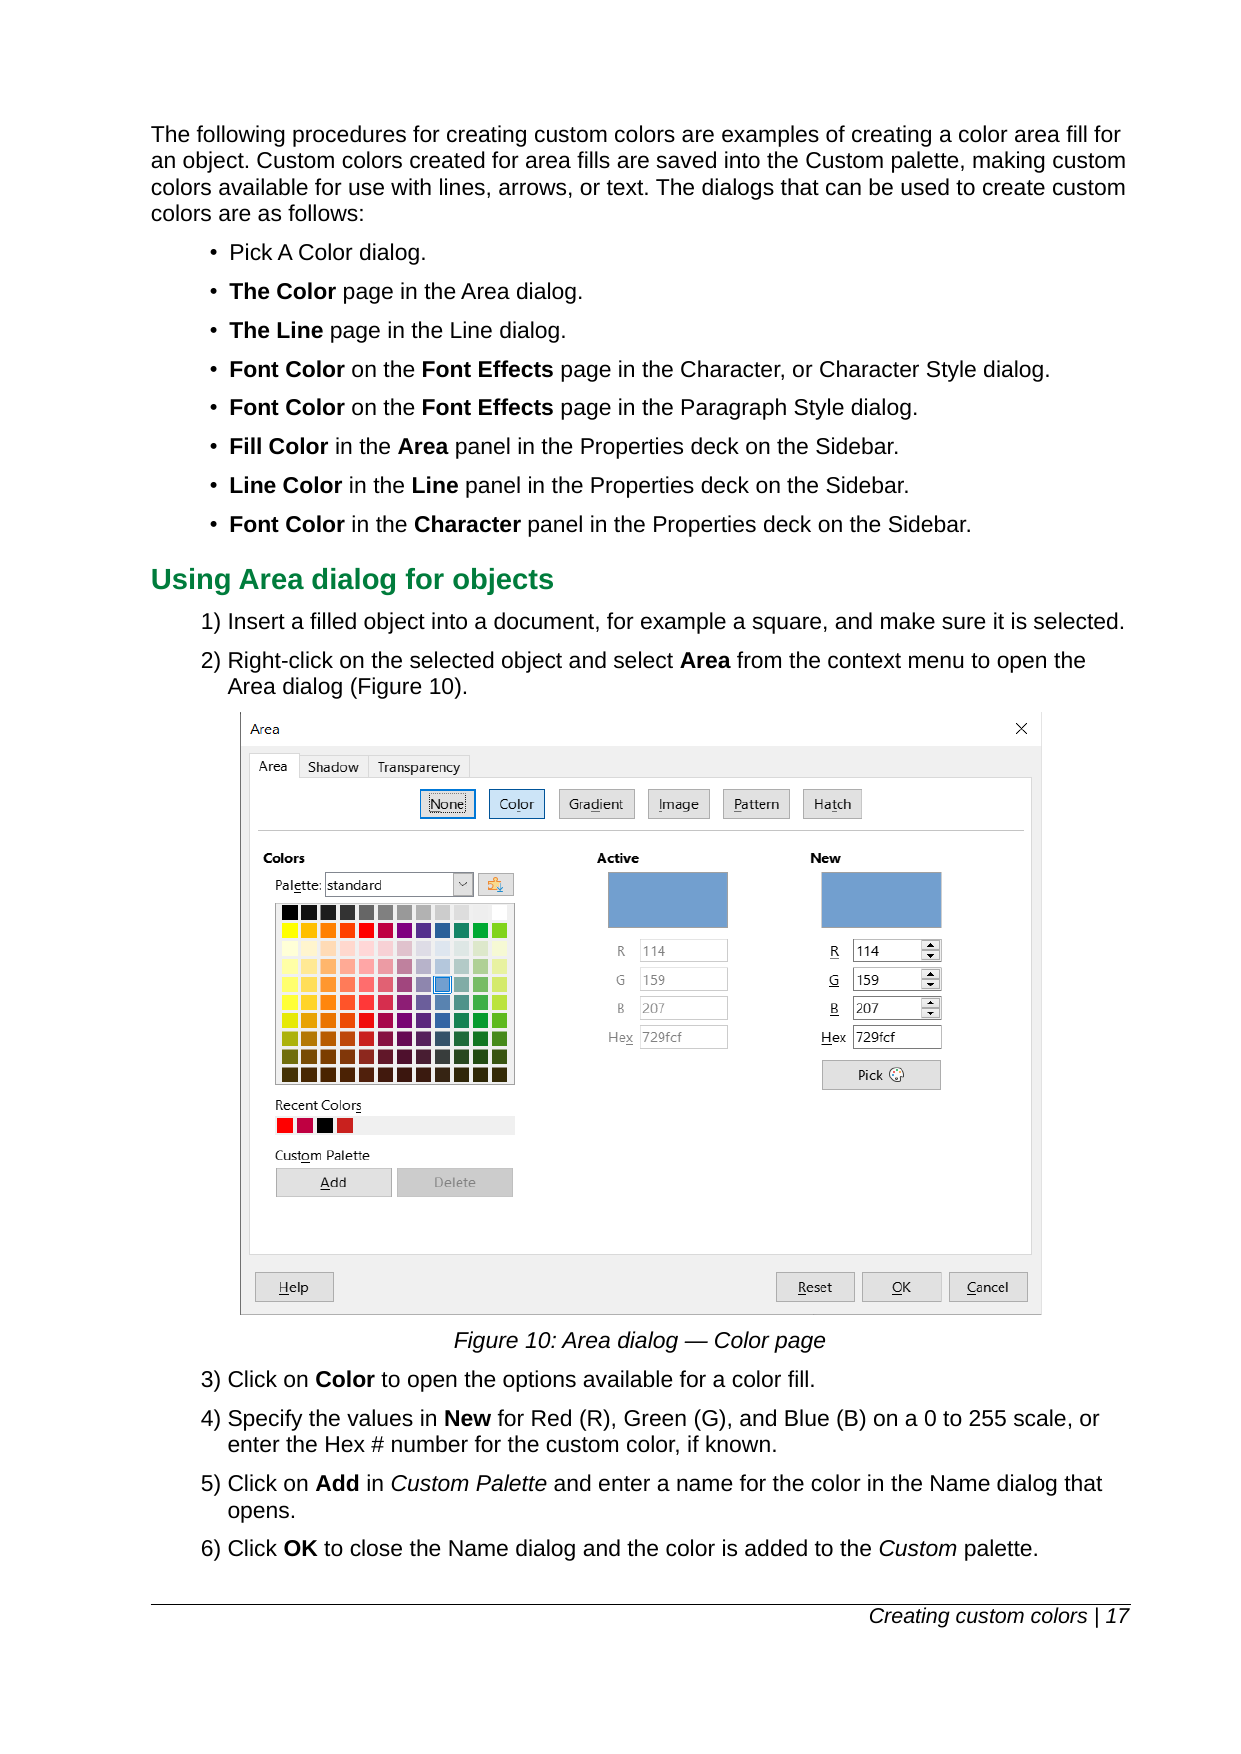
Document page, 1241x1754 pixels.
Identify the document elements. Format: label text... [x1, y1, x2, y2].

text Figure 10: Area dialog — Color page [240, 1327, 1042, 1354]
list The Line page in the Line dialog. [209, 317, 1131, 343]
list Click OK to close the Name dialog and the color is added to the Custom palette. [227, 1535, 1131, 1562]
list The Color page in the Area dialog. [209, 278, 1131, 304]
list The following procedures for creating custom colors are examples of creating a color area fill for an object. Custom colors created for area fills are saved into the Custom palette, making custom colors available for use with lines, arrows, or text. The dialogs that can be used to create custom colors are as follows: [151, 121, 1131, 226]
list Line Color in the Line panel in the Properties deck on the Sidebar. [209, 472, 1131, 498]
list Insert a filled object into a document, for example a square, and make sure it is selected. [227, 608, 1131, 634]
list Click on Add in Custom Palette and enter a name for the color in the Name dialog that opens. [227, 1470, 1131, 1523]
list Font Color on the Font Effects page in the Paragraph Style dialog. [209, 394, 1131, 421]
list Fill Color in the Area panel in the Properties deck on the Sidebar. [209, 433, 1131, 459]
list Font Color on the Font Effects page in the Character, or Character Style dialog. [209, 356, 1131, 382]
list Font Color in the Character panel in the Properties deck on the Sidebar. [209, 511, 1131, 537]
list Right-click on the selected object and select Area from the context menu to open the Area dialog (Figure 10). [227, 647, 1131, 699]
subtitle Using Area dialog for objects [151, 562, 1131, 596]
list Click on Color to open the options available for a color fill. [227, 1366, 1131, 1392]
list Pick A Color dialog. [209, 239, 1131, 265]
picture [240, 712, 1042, 1315]
list Specify the values in New for Red (R), Green (G), and Blue (B) on a 0 to 255 scale, or enter the Hex # number for the custom color, if known. [227, 1405, 1131, 1458]
